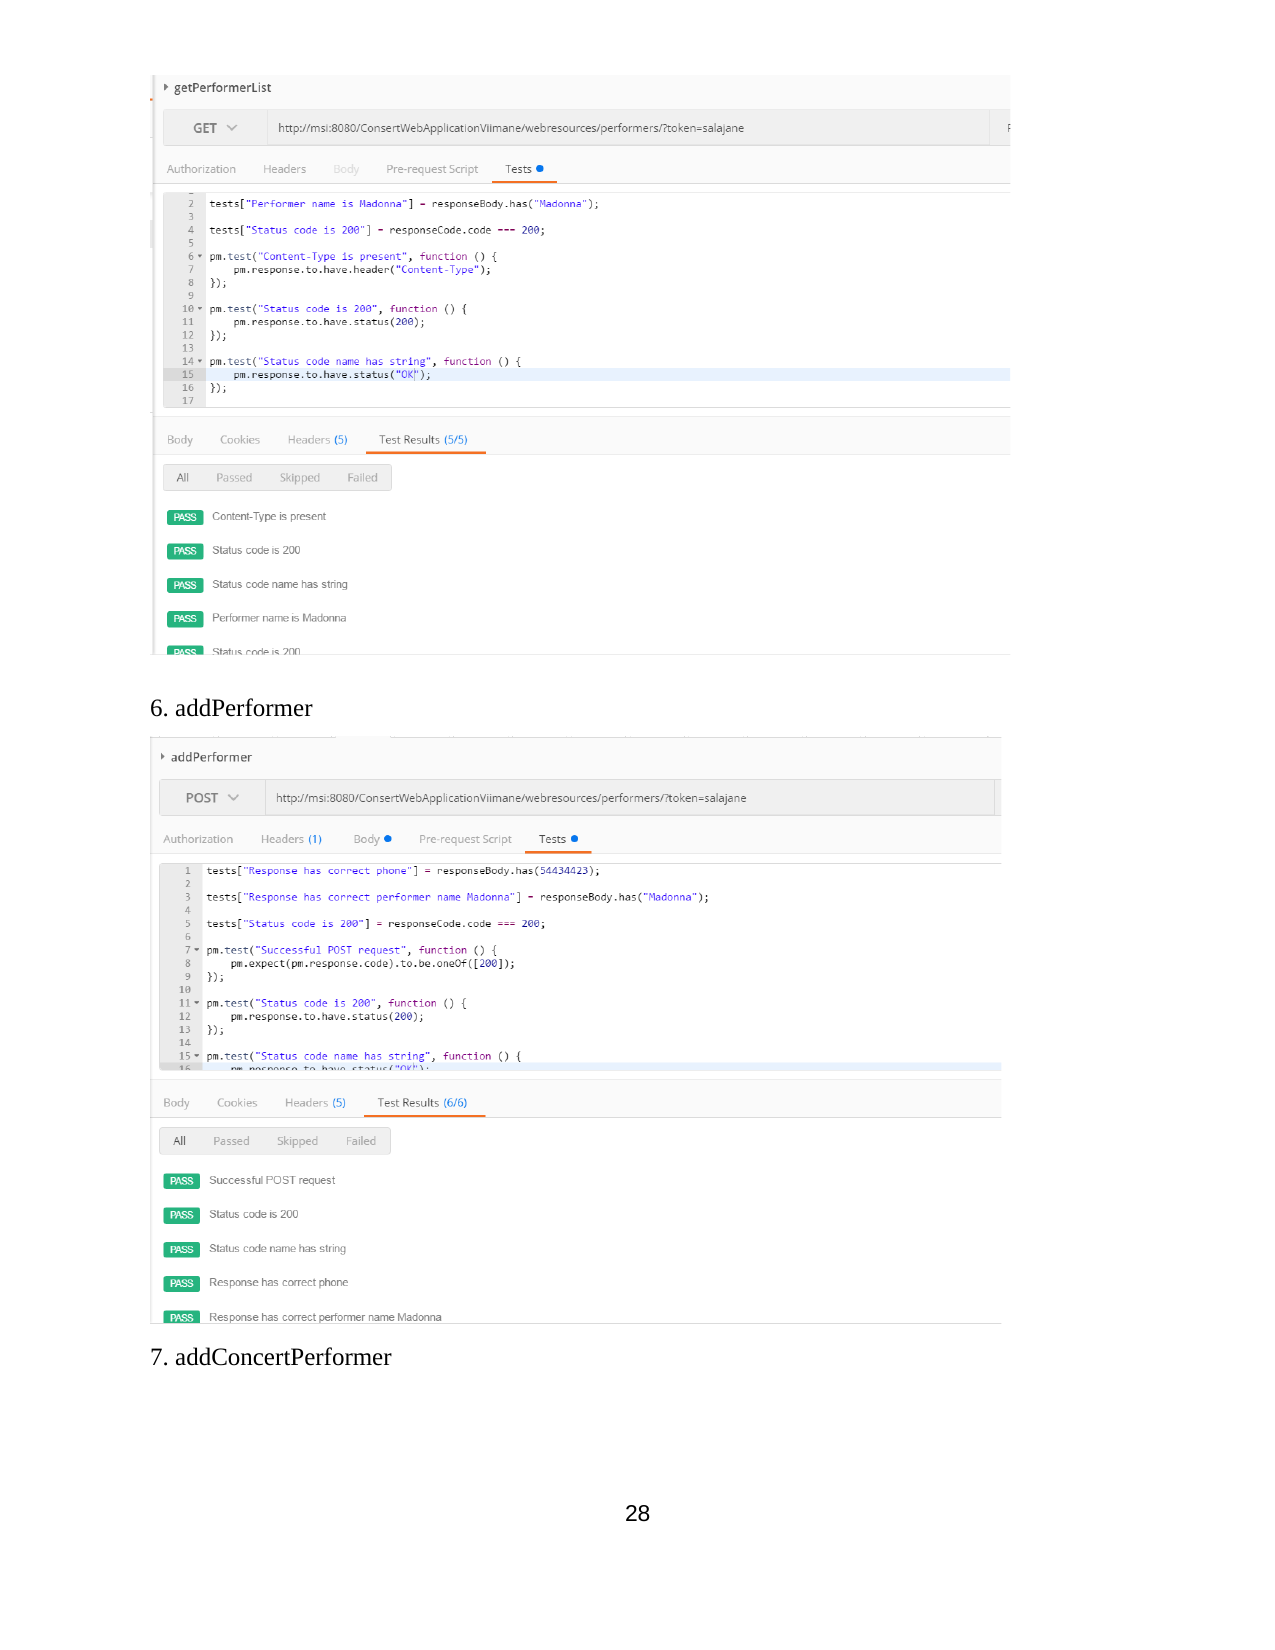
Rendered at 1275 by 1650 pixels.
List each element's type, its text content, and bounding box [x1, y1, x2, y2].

text 7. addConcertPerformer [150, 1342, 1125, 1371]
text 6. addPerformer [150, 693, 1125, 722]
